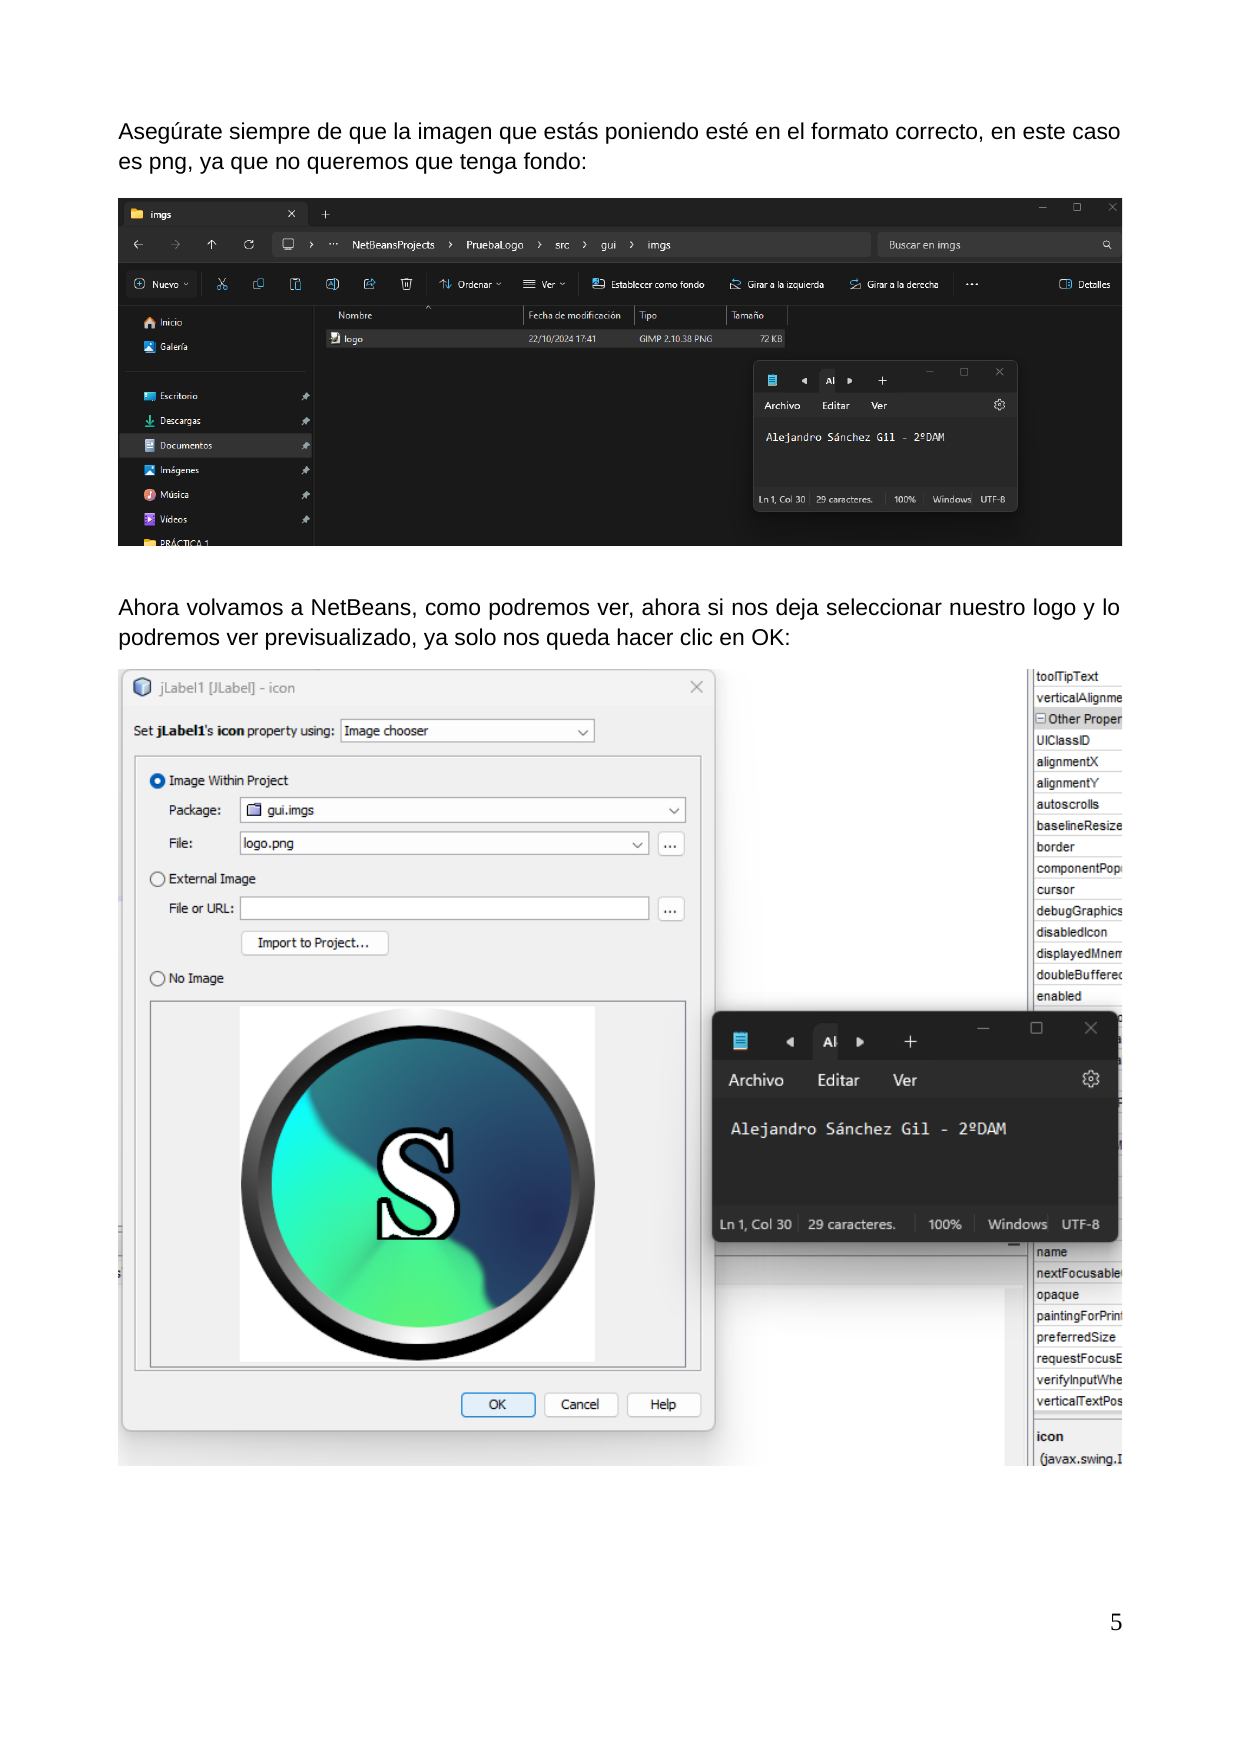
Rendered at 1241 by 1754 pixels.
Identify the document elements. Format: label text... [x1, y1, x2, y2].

text Ahora volvamos a NetBeans, como podremos ver, ahora si nos deja seleccionar nuestro logo y lo podremos ver previsualizado, ya solo nos queda hacer clic en OK: [118, 594, 1122, 651]
picture [118, 669, 1123, 1466]
text Asegúrate siempre de que la imagen que estás poniendo esté en el formato correcto, en este caso es png, ya que no queremos que tenga fondo: [118, 118, 1122, 175]
picture [118, 198, 1123, 546]
